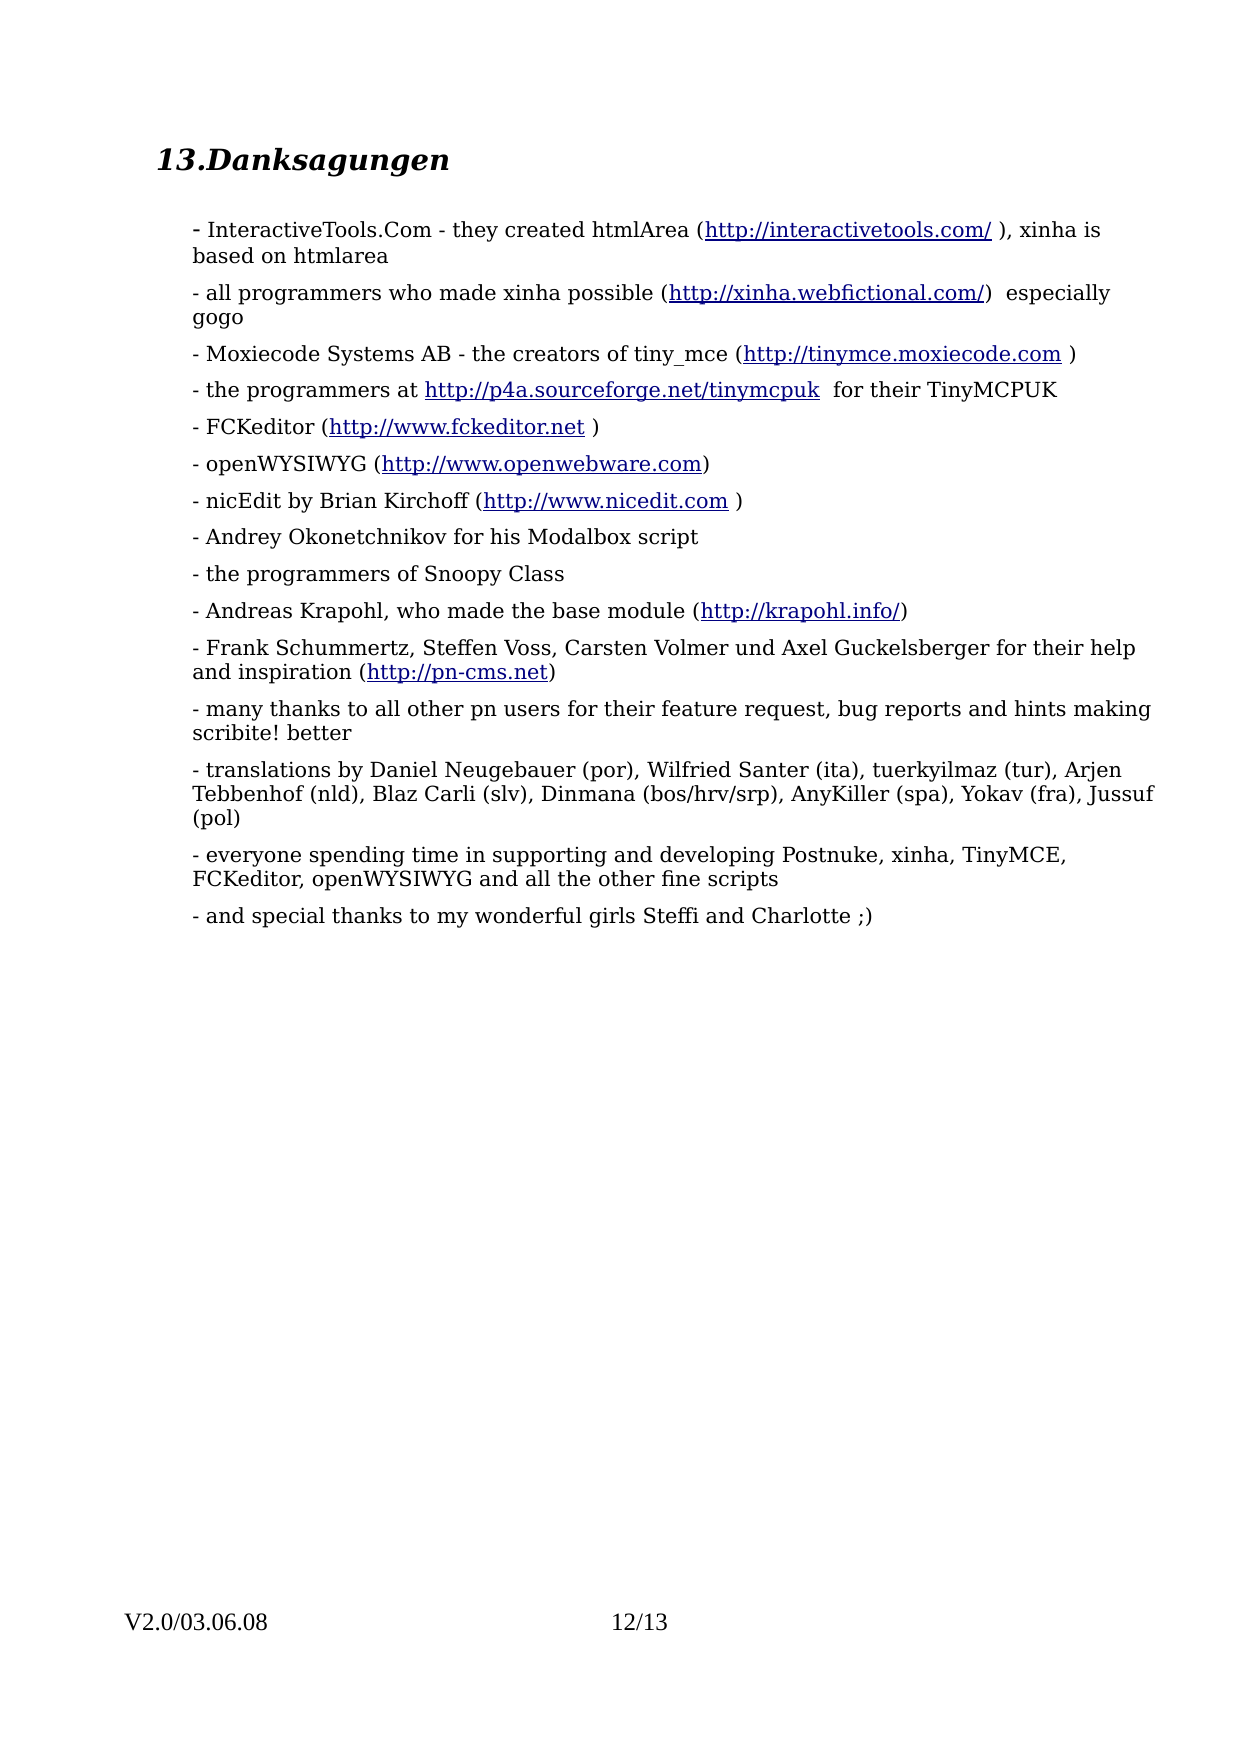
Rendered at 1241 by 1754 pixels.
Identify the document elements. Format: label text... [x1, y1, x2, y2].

text - everyone spending time in supporting and developing Postnuke, xinha, TinyMCE, FCKeditor, openWYSIWYG and all the other fine scripts [192, 843, 1160, 892]
text - translations by Daniel Neugebauer (por), Wilfried Santer (ita), tuerkyilmaz (tur), Arjen Tebbenhof (nld), Blaz Carli (slv), Dinmana (bos/hrv/srp), AnyKiller (spa), Yokav (fra), Jussuf (pol) [192, 758, 1160, 831]
text - nicEdit by Brian Kirchoff (http://www.nicedit.com ) [192, 489, 1160, 513]
text - all programmers who made xinha possible (http://xinha.webfictional.com/) especially gogo [192, 281, 1160, 329]
text - openWYSIWYG (http://www.openwebware.com) [192, 452, 1160, 476]
text - and special thanks to my wonderful girls Steffi and Charlotte ;) [192, 904, 1160, 928]
text - Andrey Okonetchnikov for his Modalbox script [192, 525, 1160, 550]
text - Moxiecode Systems AB - the creators of tiny_mce (http://tinymce.moxiecode.com ) [192, 342, 1160, 366]
text - the programmers at http://p4a.sourceforge.net/tinymcpuk for their TinyMCPUK [192, 378, 1160, 403]
text - FCKeditor (http://www.fckeditor.net ) [192, 415, 1160, 439]
text - Frank Schummertz, Steffen Voss, Carsten Volmer und Axel Guckelsberger for their help and inspiration (http://pn-cms.net) [192, 636, 1160, 684]
subtitle - InteractiveTools.Com - they created htmlArea (http://interactivetools.com/ ), xinha is based on htmlarea [192, 215, 1160, 268]
subtitle Danksagungen [156, 143, 1160, 177]
text - many thanks to all other pn users for their feature request, bug reports and hints making scribite! better [192, 697, 1160, 745]
text - Andreas Krapohl, who made the base module (http://krapohl.info/) [192, 599, 1160, 623]
text - the programmers of Snoopy Class [192, 562, 1160, 586]
